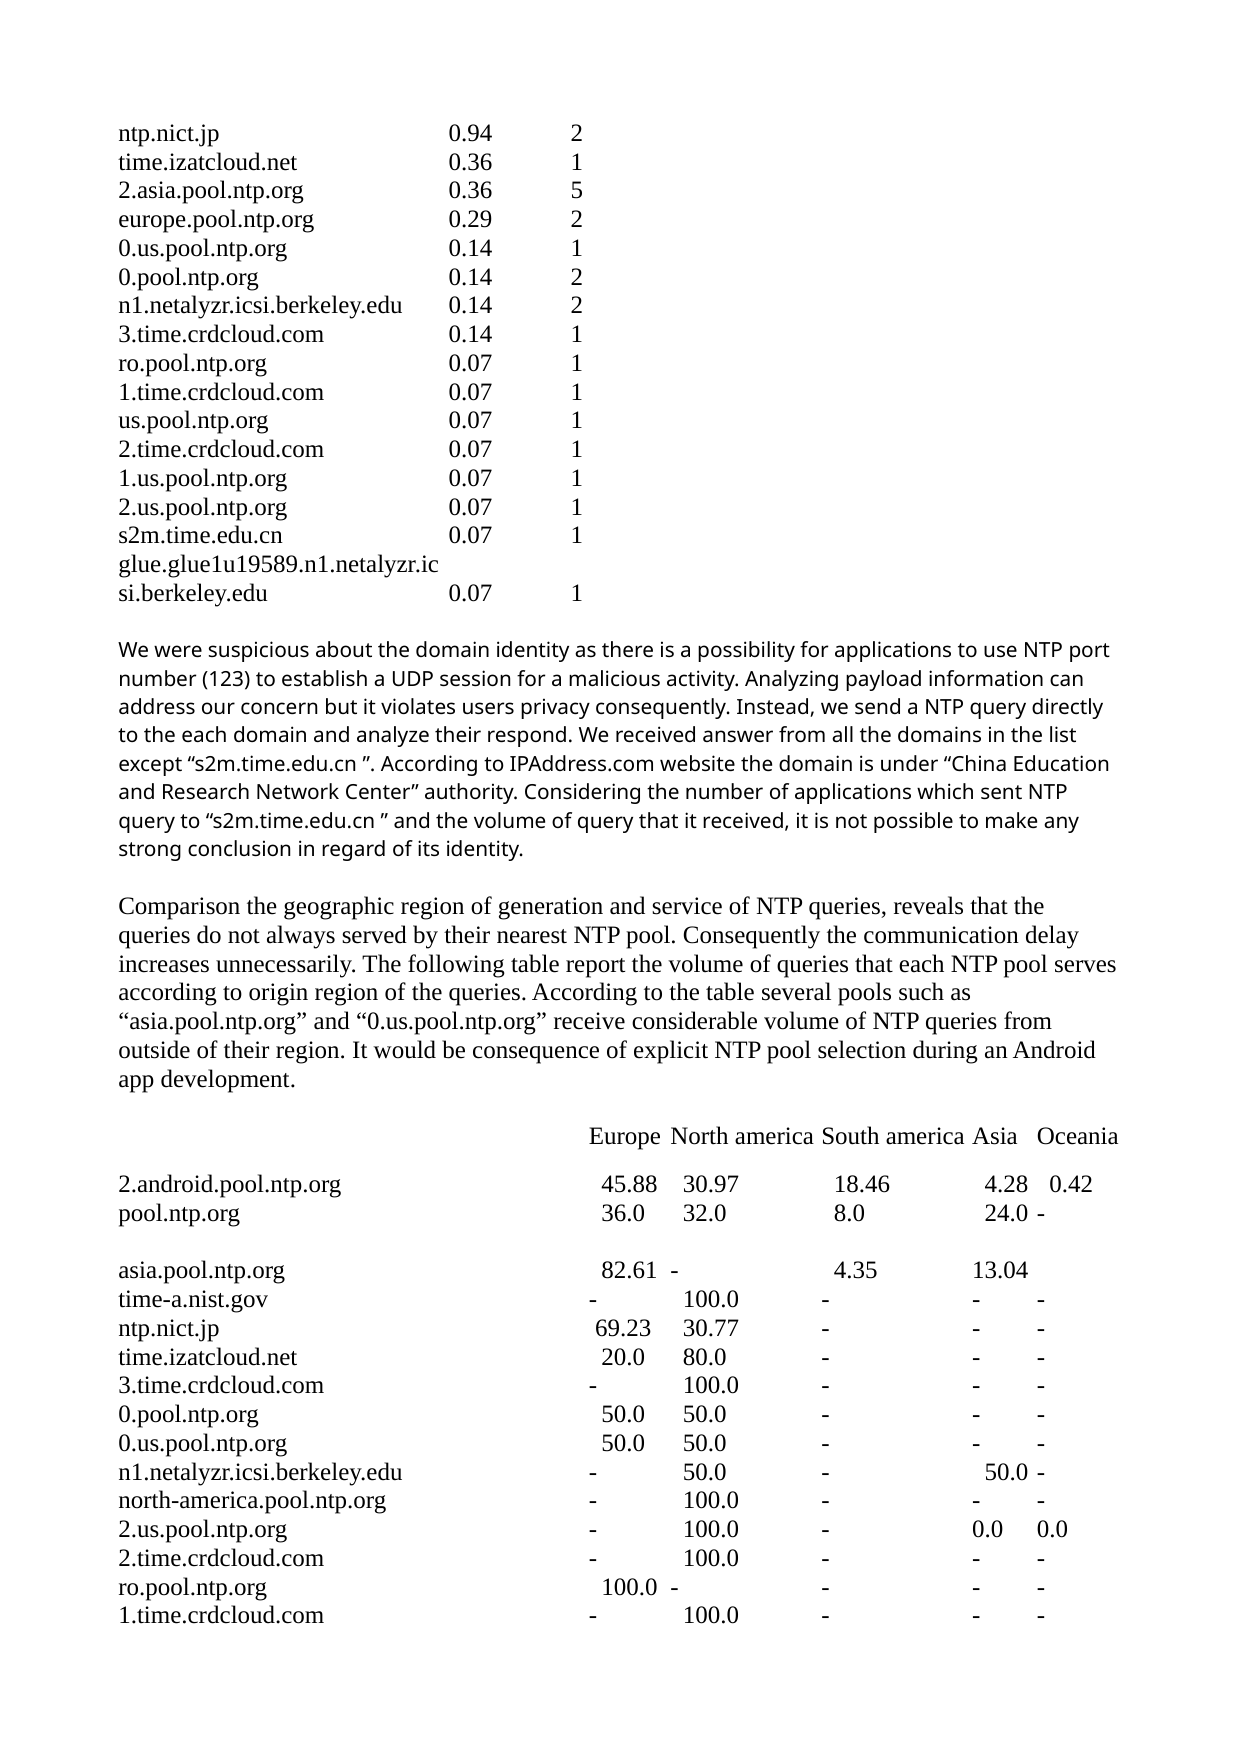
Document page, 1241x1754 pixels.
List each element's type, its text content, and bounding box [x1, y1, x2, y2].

table_cell 1 [567, 492, 682, 521]
table_cell 0.42 [1034, 1150, 1126, 1198]
table_cell - [818, 1514, 969, 1543]
table_cell 1 [567, 434, 682, 463]
table_cell 50.0 [667, 1457, 818, 1485]
table_cell 50.0 [667, 1428, 818, 1457]
table_cell - [586, 1370, 667, 1399]
table_cell 50.0 [969, 1457, 1033, 1485]
table_cell - [1034, 1342, 1126, 1370]
table_cell 1.us.pool.ntp.org [115, 463, 445, 492]
table_cell 0.94 [445, 118, 567, 147]
table_cell us.pool.ntp.org [115, 406, 445, 434]
table_cell 2.us.pool.ntp.org [115, 1514, 586, 1543]
table_cell 30.77 [667, 1313, 818, 1342]
table_cell - [969, 1543, 1033, 1572]
table_cell time-a.nist.gov [115, 1284, 586, 1313]
table_cell - [818, 1485, 969, 1514]
table_cell 2.time.crdcloud.com [115, 434, 445, 463]
table_cell - [1034, 1457, 1126, 1485]
table_cell 2.time.crdcloud.com [115, 1543, 586, 1572]
table_cell 1 [567, 463, 682, 492]
table_cell - [1034, 1485, 1126, 1514]
table_cell 1 [567, 147, 682, 176]
table_cell - [1034, 1428, 1126, 1457]
table_cell n1.netalyzr.icsi.berkeley.edu [115, 1457, 586, 1485]
table_cell 0.pool.ntp.org [115, 262, 445, 291]
table_cell 13.04 [969, 1227, 1033, 1284]
table_cell 0.07 [445, 463, 567, 492]
table_cell glue.glue1u19589.n1.netalyzr.icsi.berkeley.edu [115, 549, 445, 607]
table_cell 36.0 [586, 1198, 667, 1227]
table_cell - [1034, 1543, 1126, 1572]
table_cell asia.pool.ntp.org [115, 1227, 586, 1284]
table_cell - [586, 1514, 667, 1543]
table_cell - [586, 1543, 667, 1572]
table_cell - [1034, 1370, 1126, 1399]
table_cell - [586, 1457, 667, 1485]
table_cell 2.asia.pool.ntp.org [115, 176, 445, 204]
table_cell 2.android.pool.ntp.org [115, 1150, 586, 1198]
table_cell n1.netalyzr.icsi.berkeley.edu [115, 291, 445, 319]
table_cell - [818, 1457, 969, 1485]
table_cell 0.07 [445, 348, 567, 377]
table_cell 100.0 [667, 1514, 818, 1543]
table_cell 3.time.crdcloud.com [115, 1370, 586, 1399]
table_cell 0.07 [445, 406, 567, 434]
table_header Oceania [1034, 1121, 1126, 1150]
table_header Asia [969, 1121, 1033, 1150]
table_cell 18.46 [818, 1150, 969, 1198]
table_cell time.izatcloud.net [115, 147, 445, 176]
table_cell - [586, 1600, 667, 1629]
table_cell 0.us.pool.ntp.org [115, 1428, 586, 1457]
table_header North america [667, 1121, 818, 1150]
table_cell - [969, 1284, 1033, 1313]
table_cell - [667, 1572, 818, 1600]
text We were suspicious about the domain identity as there is a possibility for applications to use NTP port number (123) to establish a UDP session for a malicious activity. Analyzing payload information can address our concern but it violates users privacy consequently. Instead, we send a NTP query directly to the each domain and analyze their respond. We received answer from all the domains in the list except “s2m.time.edu.cn ”. According to IPAddress.com website the domain is under “China Education and Research Network Center” authority. Considering the number of applications which sent NTP query to “s2m.time.edu.cn ” and the volume of query that it received, it is not possible to make any strong conclusion in regard of its identity. [118, 635, 1122, 863]
table_cell 32.0 [667, 1198, 818, 1227]
table_cell - [969, 1313, 1033, 1342]
table_cell - [586, 1284, 667, 1313]
table_cell 50.0 [586, 1428, 667, 1457]
table_cell - [1034, 1572, 1126, 1600]
table_cell 8.0 [818, 1198, 969, 1227]
table_cell 2 [567, 118, 682, 147]
table_cell - [1034, 1399, 1126, 1428]
table_cell - [818, 1543, 969, 1572]
table_cell - [969, 1428, 1033, 1457]
table_cell 0.14 [445, 291, 567, 319]
table_cell s2m.time.edu.cn [115, 521, 445, 549]
table_cell 0.29 [445, 204, 567, 233]
table_cell 0.07 [445, 377, 567, 406]
table_cell - [818, 1342, 969, 1370]
table_cell - [818, 1600, 969, 1629]
table_cell - [818, 1572, 969, 1600]
table_cell 0.us.pool.ntp.org [115, 233, 445, 262]
table_cell 5 [567, 176, 682, 204]
table_cell 80.0 [667, 1342, 818, 1370]
table_cell - [667, 1227, 818, 1284]
table_cell - [818, 1370, 969, 1399]
table_cell - [818, 1428, 969, 1457]
table_cell 0.07 [445, 434, 567, 463]
table_cell - [969, 1572, 1033, 1600]
table_cell 0.14 [445, 319, 567, 348]
table_cell 2 [567, 262, 682, 291]
table_cell - [969, 1485, 1033, 1514]
table_cell 100.0 [667, 1370, 818, 1399]
table_cell - [818, 1284, 969, 1313]
table_cell time.izatcloud.net [115, 1342, 586, 1370]
table_cell 100.0 [667, 1284, 818, 1313]
table_header [115, 1121, 586, 1150]
table_cell 4.28 [969, 1150, 1033, 1198]
table_cell 0.36 [445, 147, 567, 176]
table_cell 100.0 [586, 1572, 667, 1600]
table_cell 1 [567, 377, 682, 406]
table_cell 1 [567, 406, 682, 434]
table_cell europe.pool.ntp.org [115, 204, 445, 233]
table_cell - [818, 1313, 969, 1342]
table_cell pool.ntp.org [115, 1198, 586, 1227]
table_cell 2.us.pool.ntp.org [115, 492, 445, 521]
table_cell - [1034, 1284, 1126, 1313]
table_cell 0.14 [445, 233, 567, 262]
table_cell 2 [567, 291, 682, 319]
table_cell 0.0 [969, 1514, 1033, 1543]
table_cell 50.0 [586, 1399, 667, 1428]
table_cell 69.23 [586, 1313, 667, 1342]
table_cell - [969, 1399, 1033, 1428]
table_cell - [969, 1600, 1033, 1629]
table_cell 24.0 [969, 1198, 1033, 1227]
table_cell 0.07 [445, 549, 567, 607]
table_cell 20.0 [586, 1342, 667, 1370]
table_cell 0.07 [445, 492, 567, 521]
table_cell 1.time.crdcloud.com [115, 1600, 586, 1629]
table_cell - [969, 1370, 1033, 1399]
table_cell 100.0 [667, 1543, 818, 1572]
table_cell 1 [567, 521, 682, 549]
table_cell ro.pool.ntp.org [115, 348, 445, 377]
table_cell - [1034, 1600, 1126, 1629]
table_cell [1034, 1227, 1126, 1284]
table_cell ro.pool.ntp.org [115, 1572, 586, 1600]
text Comparison the geographic region of generation and service of NTP queries, reveals that the queries do not always served by their nearest NTP pool. Consequently the communication delay increases unnecessarily. The following table report the volume of queries that each NTP pool serves according to origin region of the queries. According to the table several pools such as “asia.pool.ntp.org” and “0.us.pool.ntp.org” receive considerable volume of NTP queries from outside of their region. It would be consequence of explicit NTP pool selection during an Android app development. [118, 891, 1122, 1092]
table_cell 45.88 [586, 1150, 667, 1198]
table_cell 1.time.crdcloud.com [115, 377, 445, 406]
table_cell 3.time.crdcloud.com [115, 319, 445, 348]
table_cell - [969, 1342, 1033, 1370]
table_cell 0.0 [1034, 1514, 1126, 1543]
table_cell 100.0 [667, 1485, 818, 1514]
table_cell 2 [567, 204, 682, 233]
table_cell - [818, 1399, 969, 1428]
table_cell 4.35 [818, 1227, 969, 1284]
table_cell 1 [567, 549, 682, 607]
table_cell 1 [567, 319, 682, 348]
table_cell 50.0 [667, 1399, 818, 1428]
table_cell ntp.nict.jp [115, 1313, 586, 1342]
table_cell - [1034, 1313, 1126, 1342]
table_cell - [586, 1485, 667, 1514]
table_cell 0.36 [445, 176, 567, 204]
table_cell 0.07 [445, 521, 567, 549]
table_cell 30.97 [667, 1150, 818, 1198]
table_cell 100.0 [667, 1600, 818, 1629]
table_header South america [818, 1121, 969, 1150]
table_cell north-america.pool.ntp.org [115, 1485, 586, 1514]
table_cell 1 [567, 348, 682, 377]
table_cell 0.14 [445, 262, 567, 291]
table_cell - [1034, 1198, 1126, 1227]
table_cell 82.61 [586, 1227, 667, 1284]
table_header Europe [586, 1121, 667, 1150]
table_cell 1 [567, 233, 682, 262]
table_cell 0.pool.ntp.org [115, 1399, 586, 1428]
table_cell ntp.nict.jp [115, 118, 445, 147]
